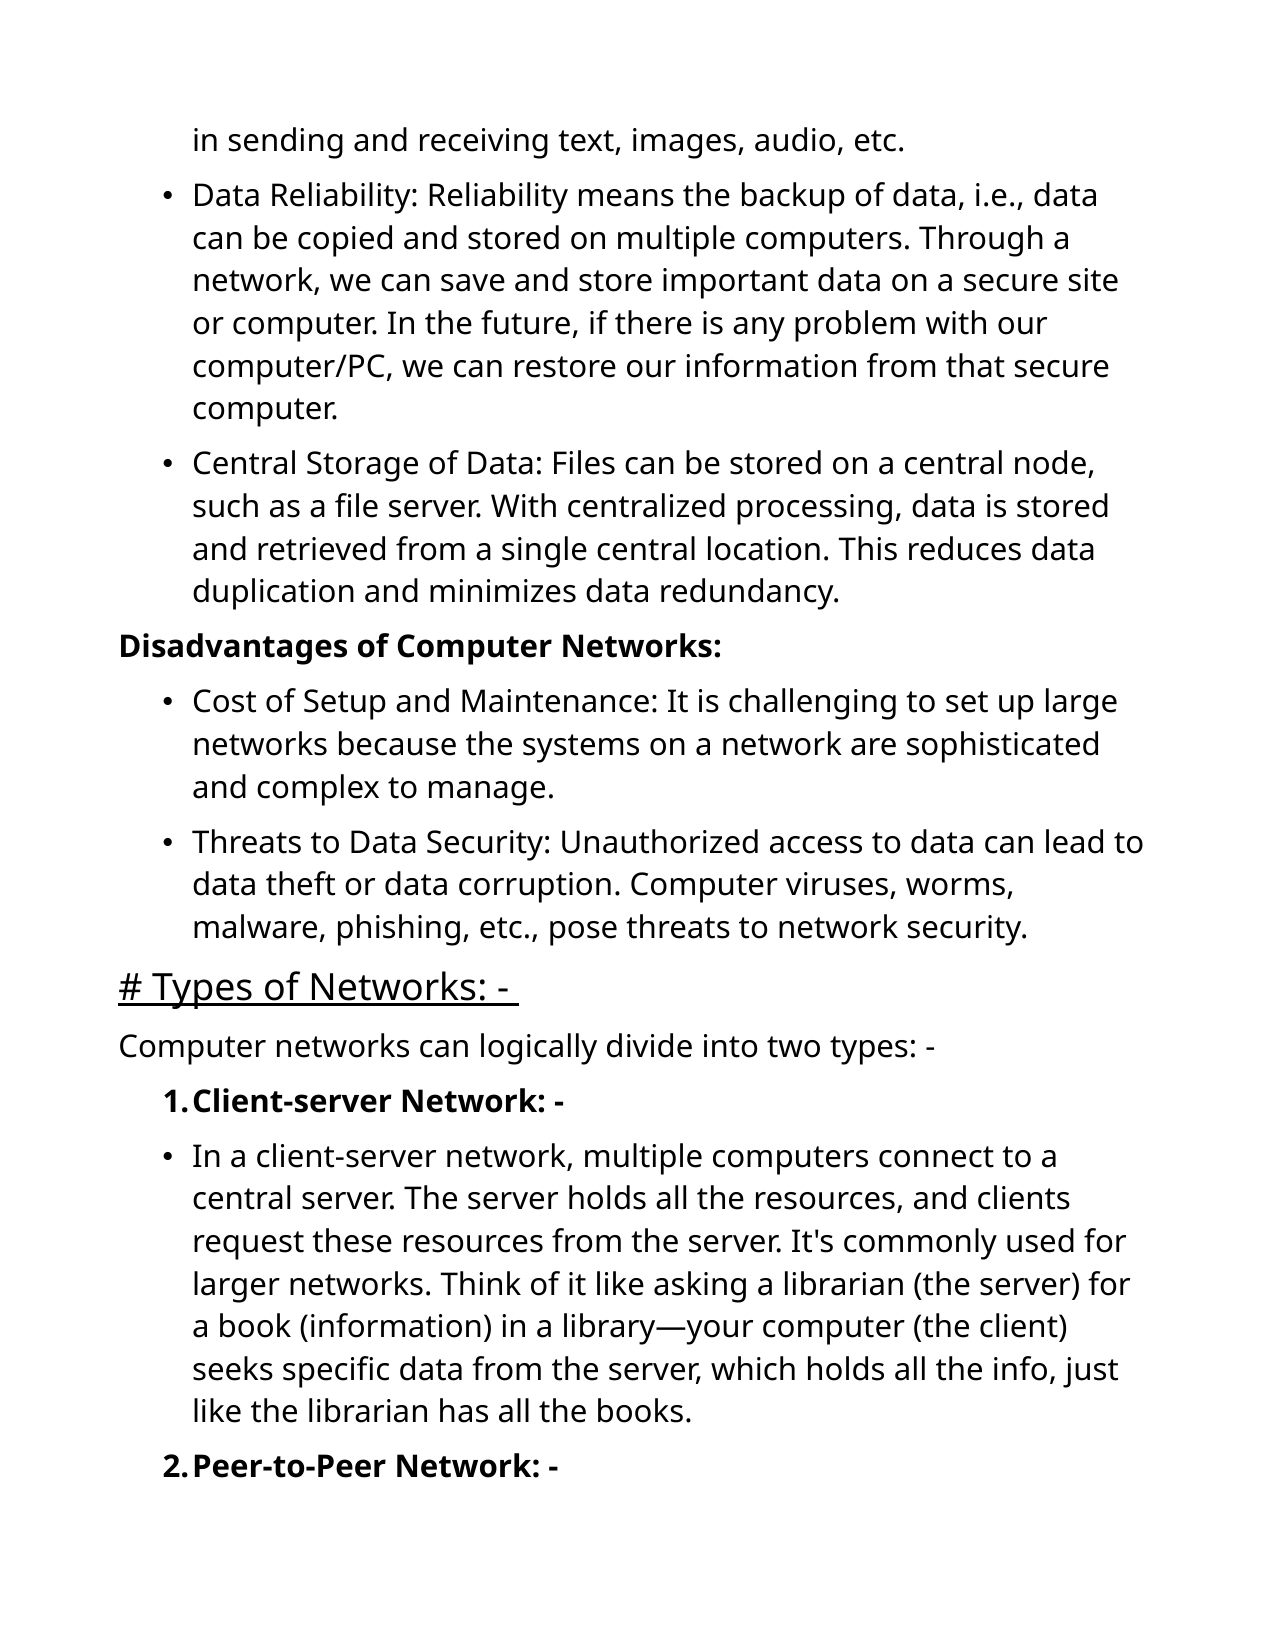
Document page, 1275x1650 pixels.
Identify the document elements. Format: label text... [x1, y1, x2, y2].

list Data Reliability: Reliability means the backup of data, i.e., data can be copied and stored on multiple computers. Through a network, we can save and store important data on a secure site or computer. In the future, if there is any problem with our computer/PC, we can restore our information from that secure computer. [162, 173, 1148, 429]
list In a client-server network, multiple computers connect to a central server. The server holds all the resources, and clients request these resources from the server. It's commonly used for larger networks. Think of it like asking a librarian (the server) for a book (information) in a library—your computer (the client) seeks specific data from the server, which holds all the info, just like the librarian has all the books. [162, 1134, 1148, 1432]
text # Types of Networks: - [118, 960, 1148, 1011]
text Disadvantages of Computer Networks: [118, 624, 1148, 667]
list Cost of Setup and Maintenance: It is challenging to set up large networks because the systems on a network are sophisticated and complex to manage. [162, 679, 1148, 807]
list in sending and receiving text, images, audio, etc. [162, 118, 1148, 161]
list Central Storage of Data: Files can be stored on a central node, such as a file server. With centralized processing, data is stored and retrieved from a single central location. This reduces data duplication and minimizes data redundancy. [162, 441, 1148, 612]
list Client-server Network: - [162, 1079, 1148, 1121]
list Threats to Data Security: Unauthorized access to data can lead to data theft or data corruption. Computer viruses, worms, malware, phishing, etc., pose threats to network security. [162, 820, 1148, 947]
list Peer-to-Peer Network: - [162, 1444, 1148, 1487]
text Computer networks can logically divide into two types: - [118, 1023, 1148, 1066]
